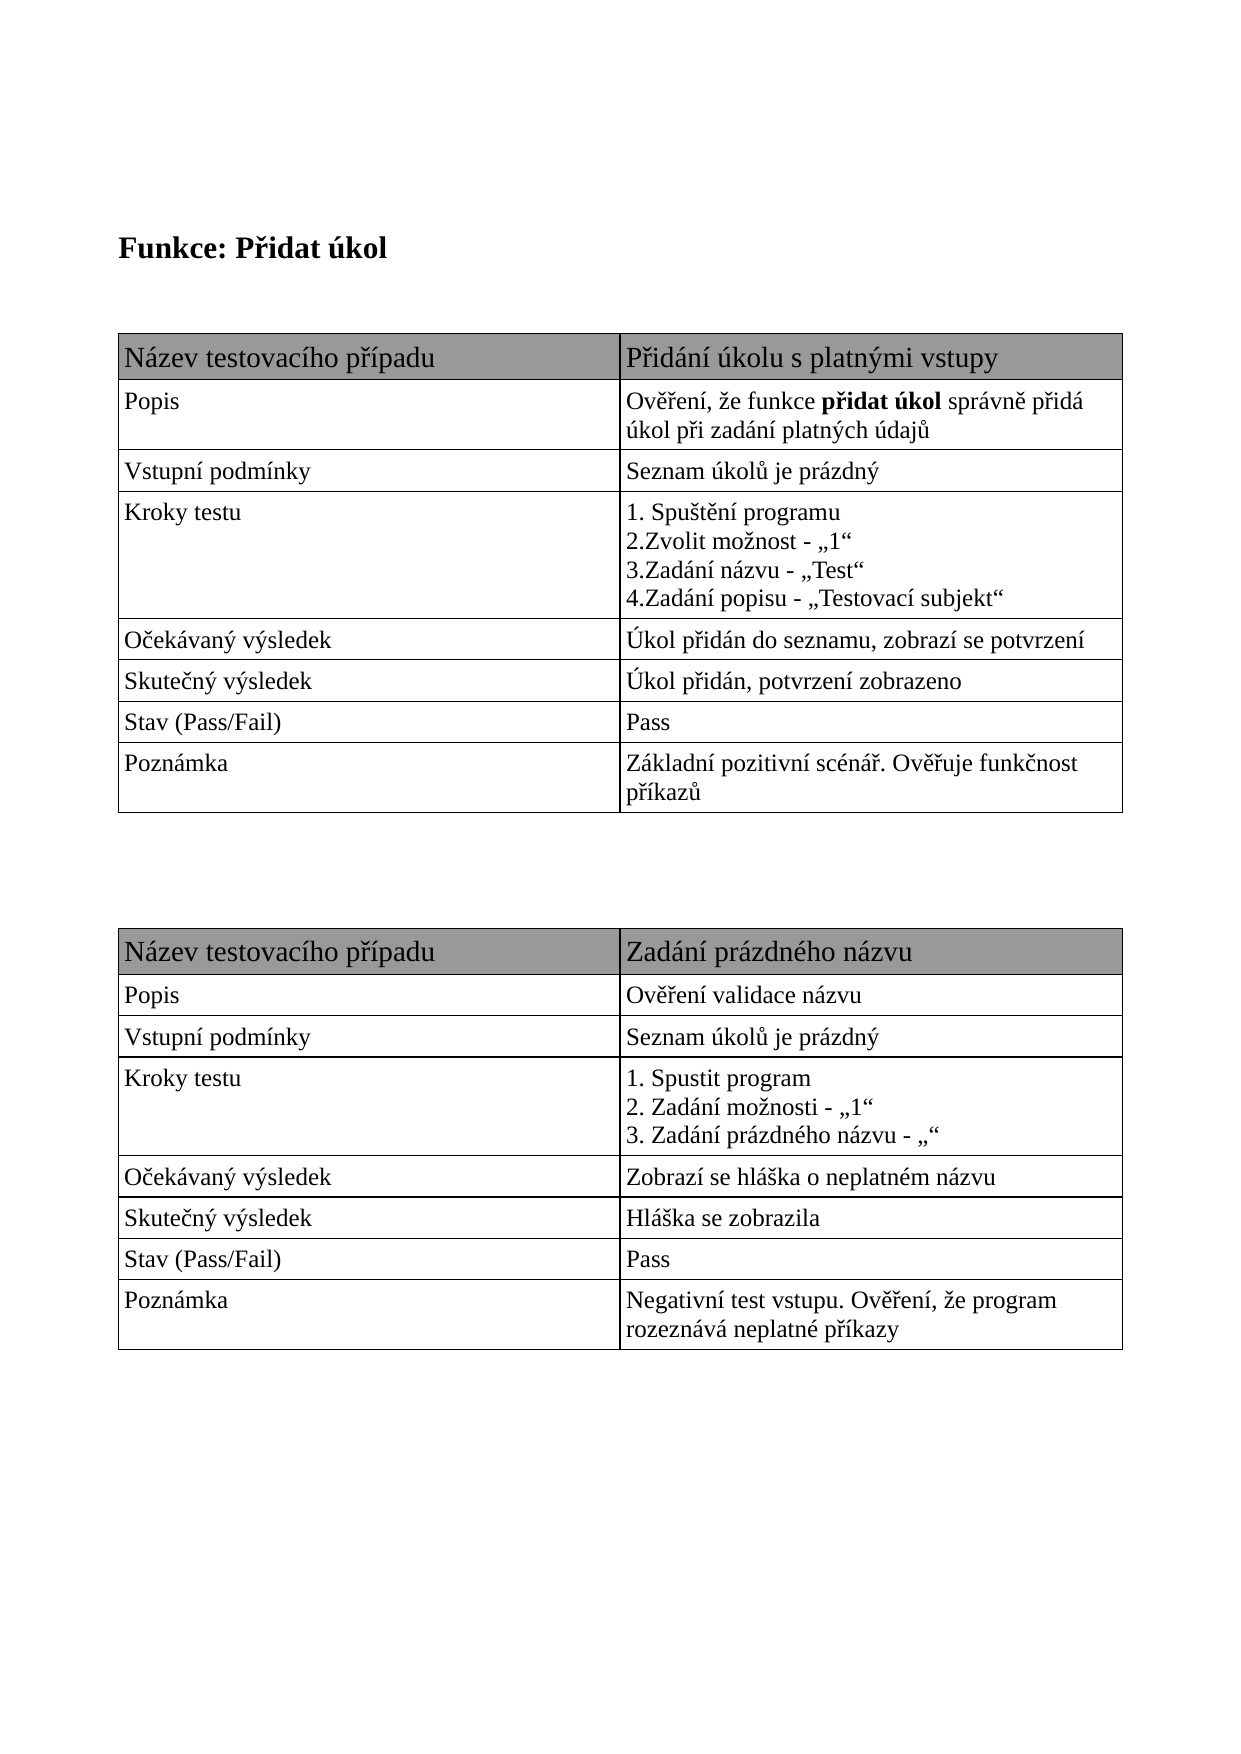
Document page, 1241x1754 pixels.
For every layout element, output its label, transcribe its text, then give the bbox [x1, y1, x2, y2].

table_cell Ověření, že funkce přidat úkol správně přidá úkol při zadání platných údajů [621, 380, 1122, 449]
table_cell Kroky testu [119, 492, 619, 618]
table_cell Očekávaný výsledek [119, 619, 619, 659]
table_cell Ověření validace názvu [621, 975, 1122, 1015]
table_header Název testovacího případu [119, 929, 619, 974]
table_cell 1. Spuštění programu 2.Zvolit možnost - „1“ 3.Zadání názvu - „Test“ 4.Zadání popisu - „Testovací subjekt“ [621, 492, 1122, 618]
table_cell Poznámka [119, 743, 619, 812]
table_cell Zobrazí se hláška o neplatném názvu [621, 1156, 1122, 1196]
table_cell Skutečný výsledek [119, 1198, 619, 1238]
table_cell 1. Spustit program 2. Zadání možnosti - „1“ 3. Zadání prázdného názvu - „“ [621, 1058, 1122, 1155]
table_cell Seznam úkolů je prázdný [621, 1016, 1122, 1056]
table_header Název testovacího případu [119, 334, 619, 379]
table_cell Hláška se zobrazila [621, 1198, 1122, 1238]
table_cell Stav (Pass/Fail) [119, 702, 619, 742]
table_cell Vstupní podmínky [119, 1016, 619, 1056]
text Funkce: Přidat úkol [118, 230, 1122, 266]
table_cell Základní pozitivní scénář. Ověřuje funkčnost příkazů [621, 743, 1122, 812]
table_cell Negativní test vstupu. Ověření, že program rozeznává neplatné příkazy [621, 1280, 1122, 1349]
table_cell Pass [621, 702, 1122, 742]
table_cell Vstupní podmínky [119, 450, 619, 491]
table_cell Popis [119, 380, 619, 449]
table_cell Poznámka [119, 1280, 619, 1349]
table_cell Stav (Pass/Fail) [119, 1239, 619, 1279]
table_cell Skutečný výsledek [119, 660, 619, 701]
table_cell Kroky testu [119, 1058, 619, 1155]
table_header Přidání úkolu s platnými vstupy [621, 334, 1122, 379]
table_header Zadání prázdného názvu [621, 929, 1122, 974]
table_cell Úkol přidán do seznamu, zobrazí se potvrzení [621, 619, 1122, 659]
table_cell Úkol přidán, potvrzení zobrazeno [621, 660, 1122, 701]
table_cell Seznam úkolů je prázdný [621, 450, 1122, 491]
table_cell Pass [621, 1239, 1122, 1279]
table_cell Očekávaný výsledek [119, 1156, 619, 1196]
table_cell Popis [119, 975, 619, 1015]
